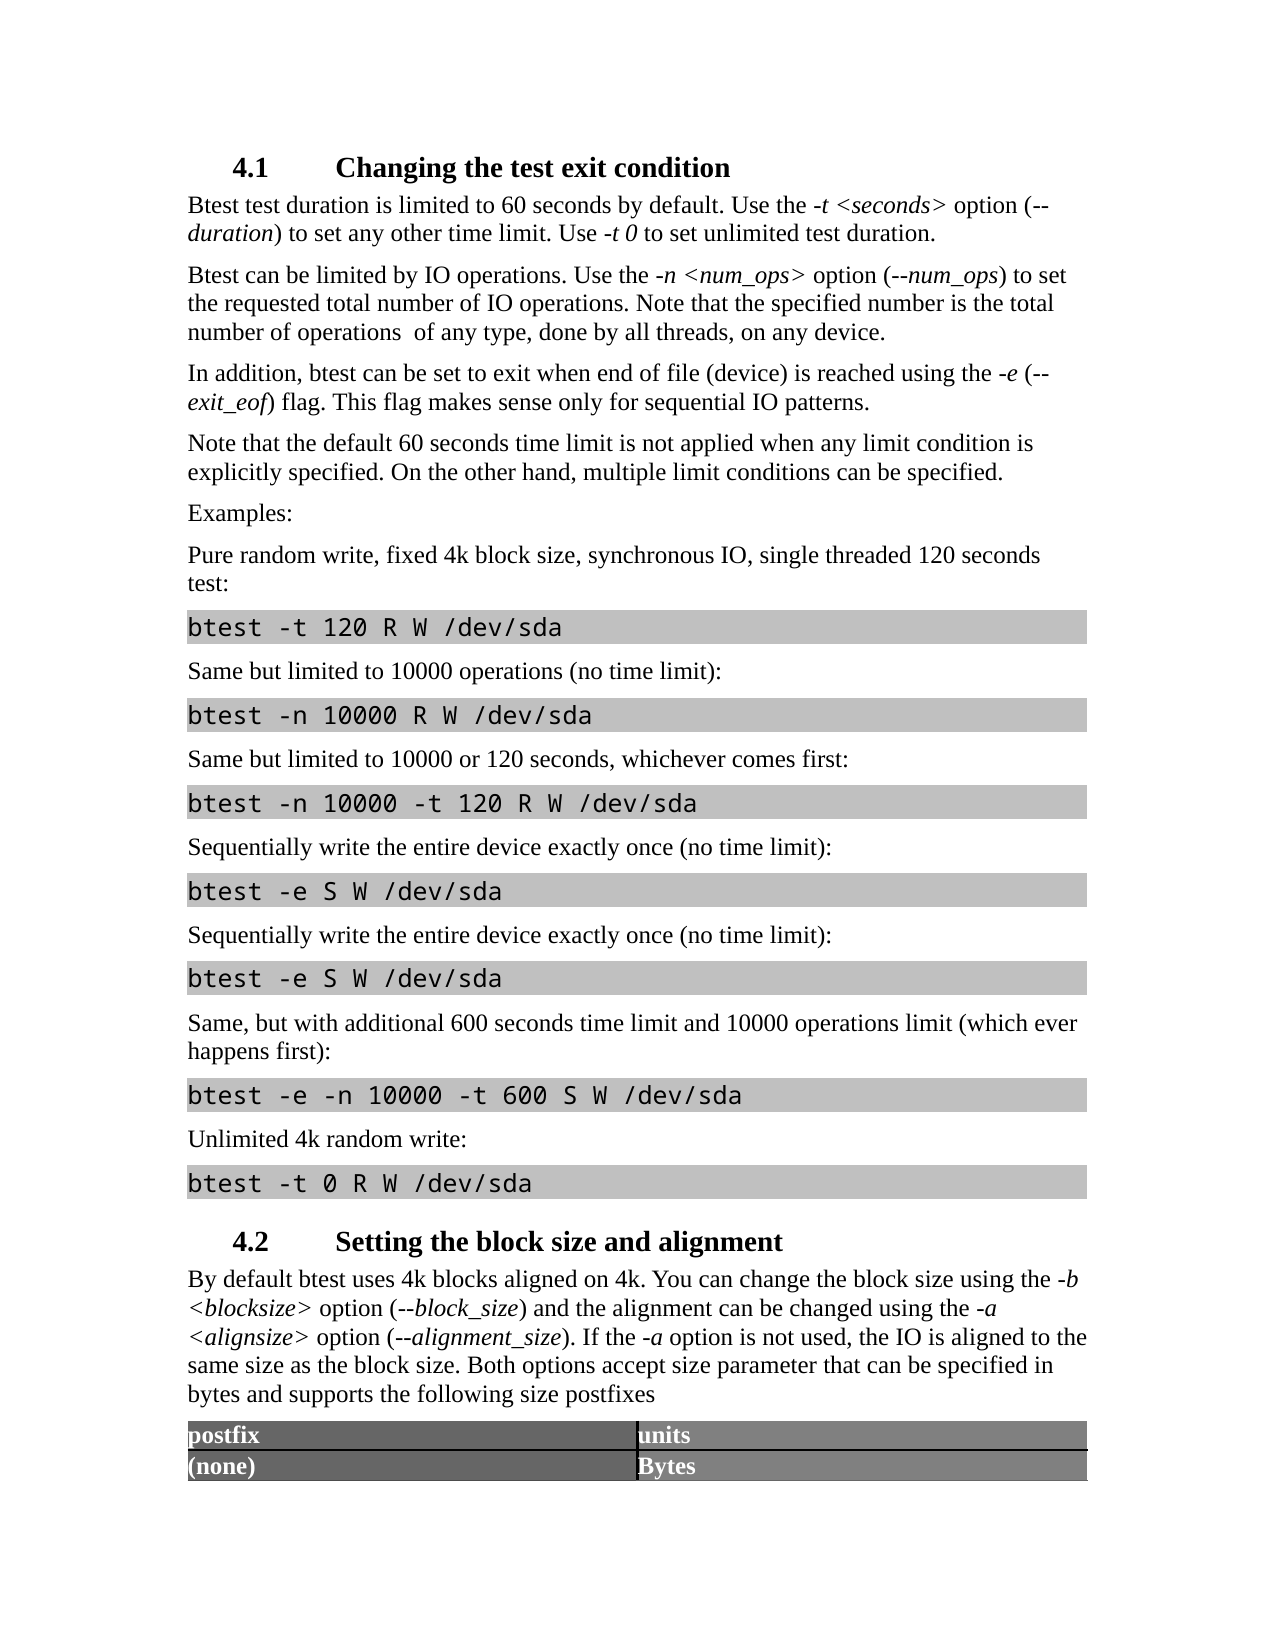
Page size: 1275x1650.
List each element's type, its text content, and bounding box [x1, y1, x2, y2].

text By default btest uses 4k blocks aligned on 4k. You can change the block size using the -b <blocksize> option (--block_size) and the alignment can be changed using the -a <alignsize> option (--alignment_size). If the -a option is not used, the IO is aligned to the same size as the block size. Both options accept size parameter that can be specified in bytes and supports the following size postfixes [187, 1264, 1087, 1408]
text Sequentially write the entire device exactly once (no time limit): [187, 832, 1087, 861]
text Btest test duration is limited to 60 seconds by default. Use the -t <seconds> option (--duration) to set any other time limit. Use -t 0 to set unlimited test duration. [187, 190, 1087, 247]
text btest -n 10000 R W /dev/sda [187, 698, 1087, 732]
text Note that the default 60 seconds time limit is not applied when any limit condition is explicitly specified. On the other hand, multiple limit conditions can be specified. [187, 428, 1087, 486]
text btest -n 10000 -t 120 R W /dev/sda [187, 785, 1087, 819]
text Btest can be limited by IO operations. Use the -n <num_ops> option (--num_ops) to set the requested total number of IO operations. Note that the specified number is the total number of operations of any type, done by all threads, on any device. [187, 260, 1087, 346]
text btest -t 120 R W /dev/sda [187, 610, 1087, 644]
text Same, but with additional 600 seconds time limit and 10000 operations limit (which ever happens first): [187, 1008, 1087, 1065]
text Examples: [187, 498, 1087, 527]
subtitle Setting the block size and alignment [225, 1224, 1087, 1258]
table_cell (none) [188, 1451, 636, 1480]
table_cell Bytes [639, 1451, 1087, 1480]
text btest -t 0 R W /dev/sda [187, 1165, 1087, 1199]
text btest -e -n 10000 -t 600 S W /dev/sda [187, 1078, 1087, 1112]
text Same but limited to 10000 operations (no time limit): [187, 656, 1087, 685]
text Sequentially write the entire device exactly once (no time limit): [187, 920, 1087, 948]
table_header units [639, 1421, 1087, 1449]
table_header postfix [188, 1421, 636, 1449]
text Pure random write, fixed 4k block size, synchronous IO, single threaded 120 seconds test: [187, 540, 1087, 597]
subtitle Changing the test exit condition [225, 150, 1087, 183]
text btest -e S W /dev/sda [187, 961, 1087, 995]
text In addition, btest can be set to exit when end of file (device) is reached using the -e (--exit_eof) flag. This flag makes sense only for sequential IO patterns. [187, 358, 1087, 416]
text btest -e S W /dev/sda [187, 873, 1087, 907]
text Same but limited to 10000 or 120 seconds, whichever comes first: [187, 744, 1087, 773]
text Unlimited 4k random write: [187, 1124, 1087, 1153]
